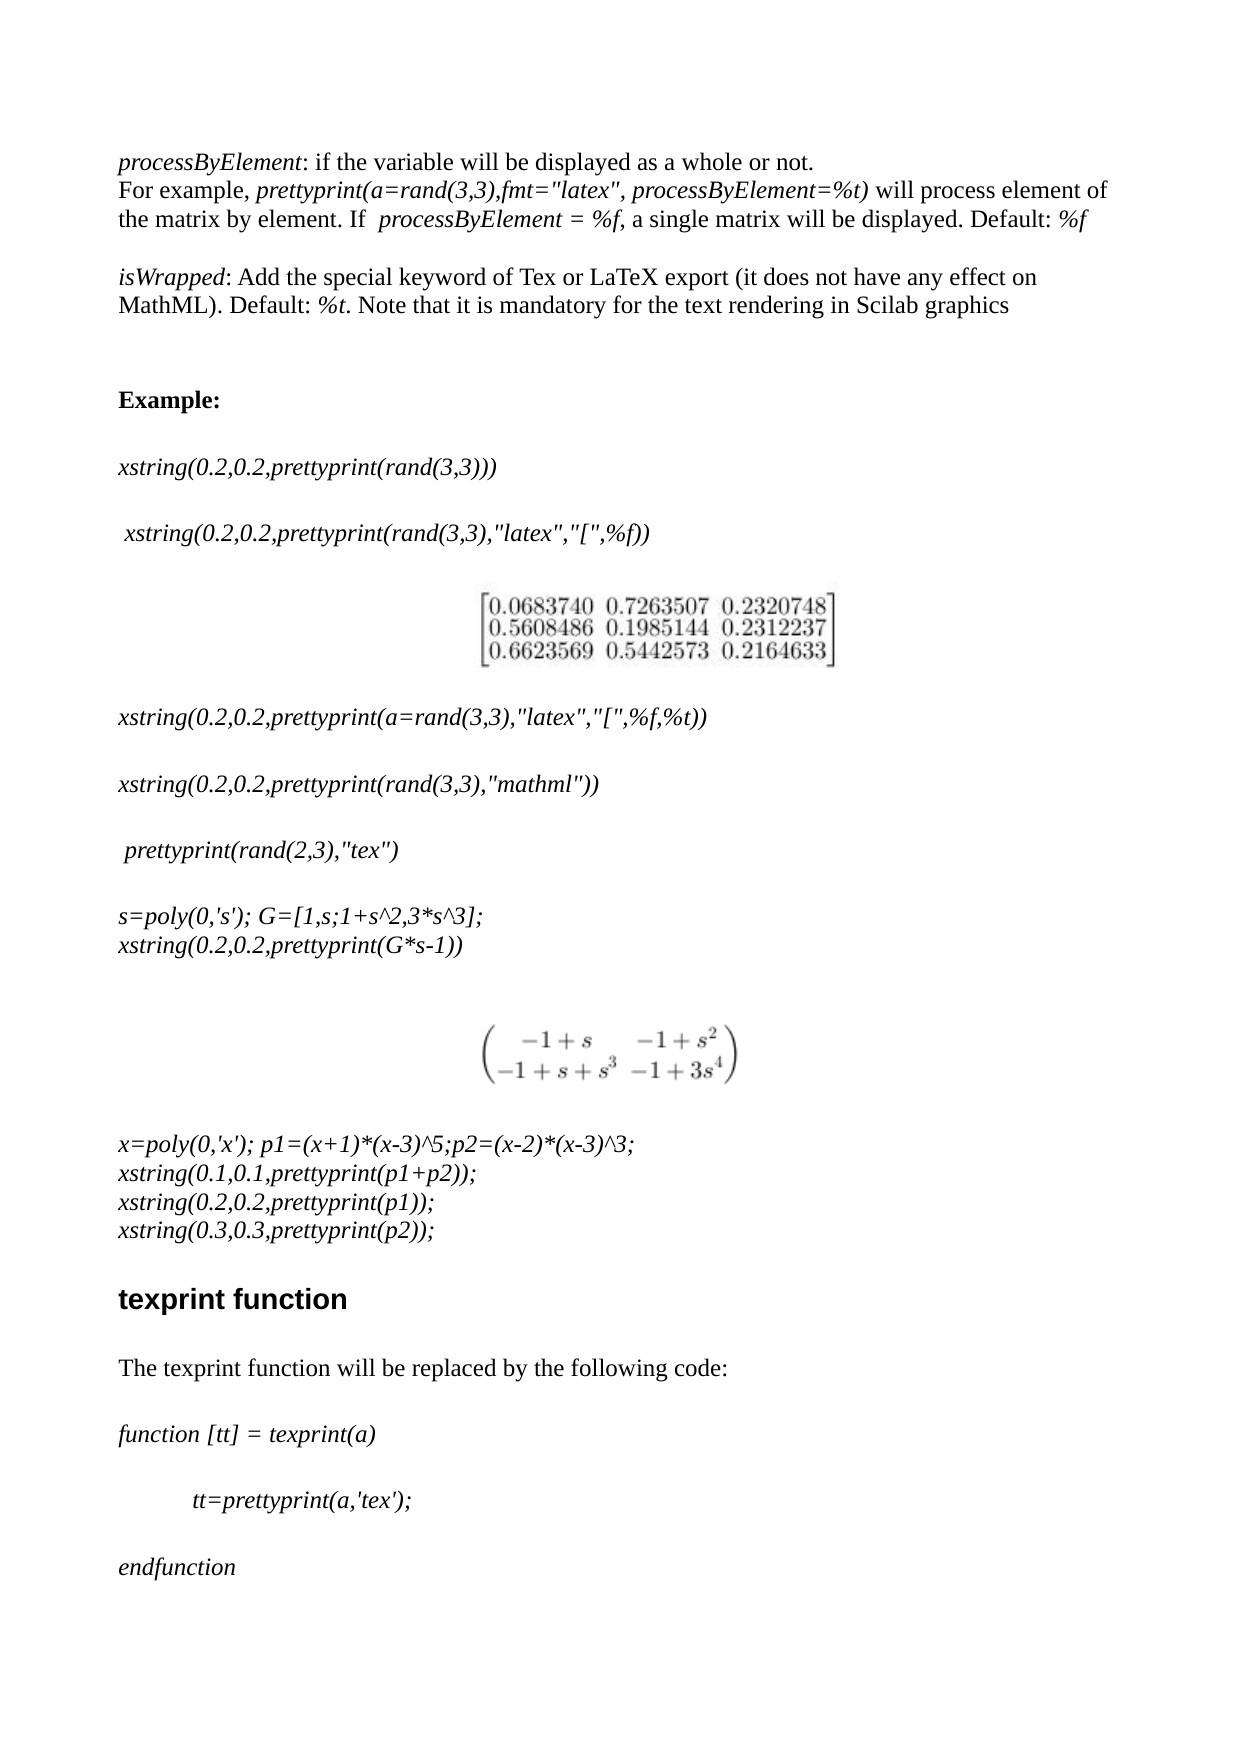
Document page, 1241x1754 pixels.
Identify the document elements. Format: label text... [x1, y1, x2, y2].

subtitle texprint function [118, 1282, 1122, 1315]
text xstring(0.2,0.2,prettyprint(rand(3,3),"latex","[",%f)) [118, 518, 1122, 547]
text The texprint function will be replaced by the following code: [118, 1353, 1122, 1382]
text Example: [118, 386, 1122, 414]
picture [460, 976, 780, 1130]
picture [442, 560, 870, 703]
text endfunction [118, 1552, 1122, 1580]
text xstring(0.2,0.2,prettyprint(rand(3,3),"mathml")) [118, 769, 1122, 797]
text processByElement: if the variable will be displayed as a whole or not. For example, prettyprint(a=rand(3,3),fmt="latex", processByElement=%t) will process element of the matrix by element. If processByElement = %f, a single matrix will be displayed. Default: %f isWrapped: Add the special keyword of Tex or LaTeX export (it does not have any effect on MathML). Default: %t. Note that it is mandatory for the text rendering in Scilab graphics [118, 118, 1122, 348]
text x=poly(0,'x'); p1=(x+1)*(x-3)^5;p2=(x-2)*(x-3)^3; xstring(0.1,0.1,prettyprint(p1+p2)); xstring(0.2,0.2,prettyprint(p1)); xstring(0.3,0.3,prettyprint(p2)); [118, 996, 1122, 1244]
text xstring(0.2,0.2,prettyprint(rand(3,3))) [118, 452, 1122, 481]
text prettyprint(rand(2,3),"tex") [118, 835, 1122, 864]
text function [tt] = texprint(a) [118, 1419, 1122, 1448]
text xstring(0.2,0.2,prettyprint(a=rand(3,3),"latex","[",%f,%t)) [118, 584, 1122, 731]
text tt=prettyprint(a,'tex'); [118, 1485, 1122, 1514]
text s=poly(0,'s'); G=[1,s;1+s^2,3*s^3]; xstring(0.2,0.2,prettyprint(G*s-1)) [118, 901, 1122, 959]
